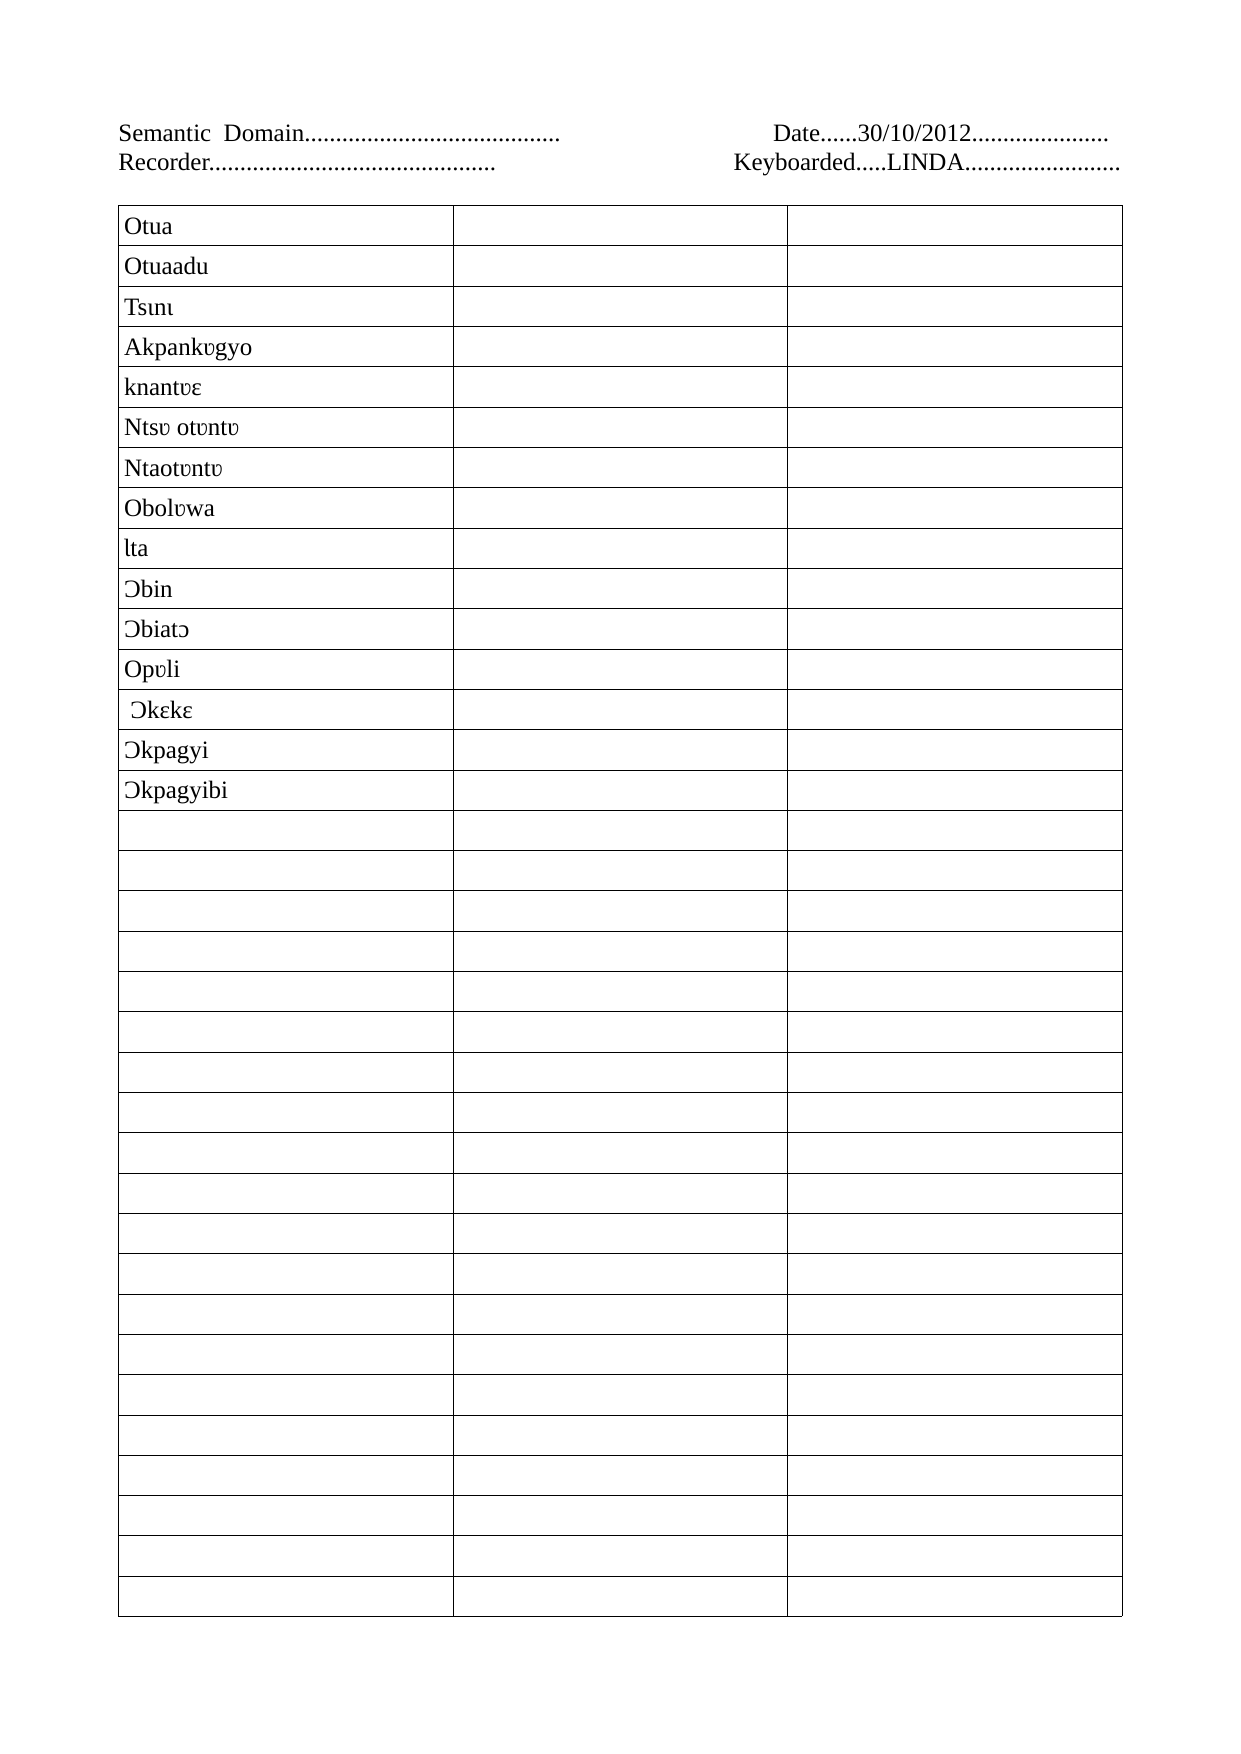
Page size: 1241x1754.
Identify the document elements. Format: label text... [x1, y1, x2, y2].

table_cell Akpankʋgyo [119, 327, 453, 366]
table_cell [454, 1133, 787, 1173]
table_cell [788, 972, 1122, 1011]
table_cell [788, 1012, 1122, 1052]
table_cell Ɩta [119, 529, 453, 568]
table_cell Ntsʋ otʋntʋ [119, 408, 453, 447]
table_cell [454, 891, 787, 931]
table_cell [788, 690, 1122, 729]
table_cell Ɔbin [119, 569, 453, 608]
table_cell [454, 206, 787, 245]
table_cell [119, 1012, 453, 1052]
table_cell [788, 327, 1122, 366]
table_cell [119, 1174, 453, 1213]
table_cell [119, 1133, 453, 1173]
table_cell [454, 1053, 787, 1092]
table_cell [788, 891, 1122, 931]
table_cell [788, 1416, 1122, 1455]
table_cell [788, 1295, 1122, 1334]
table_cell Ɔkɛkɛ [119, 690, 453, 729]
table_cell [788, 488, 1122, 528]
table_cell [454, 1295, 787, 1334]
table_cell Opʋli [119, 650, 453, 689]
table_cell [788, 448, 1122, 487]
table_cell [454, 972, 787, 1011]
table_cell [788, 932, 1122, 971]
table_cell [788, 851, 1122, 890]
table_cell [119, 1295, 453, 1334]
table_cell [454, 811, 787, 850]
table_cell [788, 1456, 1122, 1495]
table_cell [454, 1012, 787, 1052]
table_cell [119, 811, 453, 850]
table_cell [788, 1335, 1122, 1374]
table_cell [454, 730, 787, 769]
table_cell [454, 650, 787, 689]
table_cell [788, 1496, 1122, 1535]
table_cell Ɔkpagyi [119, 730, 453, 769]
table_cell [454, 932, 787, 971]
table_cell [119, 1214, 453, 1253]
table_cell [454, 569, 787, 608]
table_cell [119, 972, 453, 1011]
table_cell [454, 1214, 787, 1253]
table_cell [454, 1174, 787, 1213]
table_cell [119, 1496, 453, 1535]
table_cell [454, 1375, 787, 1414]
table_cell [119, 1375, 453, 1414]
table_cell [788, 650, 1122, 689]
table_cell [788, 609, 1122, 648]
table_cell [454, 1254, 787, 1293]
table_cell [454, 1536, 787, 1576]
table_cell [788, 367, 1122, 407]
table_cell Otua [119, 206, 453, 245]
table_cell [788, 408, 1122, 447]
table_cell [788, 1214, 1122, 1253]
table_cell [454, 448, 787, 487]
table_cell [454, 367, 787, 407]
table_cell [119, 1254, 453, 1293]
table_cell [788, 246, 1122, 286]
table_cell [788, 1093, 1122, 1132]
table_cell [788, 1536, 1122, 1576]
table_cell Tsɩnɩ [119, 287, 453, 326]
table_cell [788, 771, 1122, 810]
table_cell [454, 1093, 787, 1132]
table_cell [454, 851, 787, 890]
table_cell [788, 1375, 1122, 1414]
table_cell [454, 1335, 787, 1374]
table_cell [119, 851, 453, 890]
table_cell [454, 1456, 787, 1495]
table_cell [788, 1053, 1122, 1092]
table_cell [788, 1133, 1122, 1173]
table_cell knantʋɛ [119, 367, 453, 407]
table_cell [119, 932, 453, 971]
table_cell [454, 690, 787, 729]
table_cell [454, 1577, 787, 1616]
table_cell [454, 1416, 787, 1455]
table_cell [119, 891, 453, 931]
table_cell [454, 287, 787, 326]
table_cell Ɔbiatɔ [119, 609, 453, 648]
table_cell [454, 529, 787, 568]
table_cell [788, 529, 1122, 568]
table_cell [788, 1254, 1122, 1293]
table_cell [454, 408, 787, 447]
table_cell [788, 1577, 1122, 1616]
table_cell Obolʋwa [119, 488, 453, 528]
table_cell [119, 1416, 453, 1455]
table_cell [119, 1093, 453, 1132]
table_cell [454, 488, 787, 528]
table_cell [788, 1174, 1122, 1213]
table_cell [788, 287, 1122, 326]
table_cell Ntaotʋntʋ [119, 448, 453, 487]
table_cell [454, 327, 787, 366]
table_cell [119, 1577, 453, 1616]
table_cell [788, 206, 1122, 245]
table_cell [454, 1496, 787, 1535]
table_cell Otuaadu [119, 246, 453, 286]
table_cell [454, 609, 787, 648]
table_cell Ɔkpagyibi [119, 771, 453, 810]
table_cell [119, 1335, 453, 1374]
table_cell [788, 730, 1122, 769]
table_cell [119, 1456, 453, 1495]
table_cell [119, 1536, 453, 1576]
table_cell [788, 811, 1122, 850]
table_cell [454, 246, 787, 286]
table_cell [454, 771, 787, 810]
table_cell [788, 569, 1122, 608]
table_cell [119, 1053, 453, 1092]
